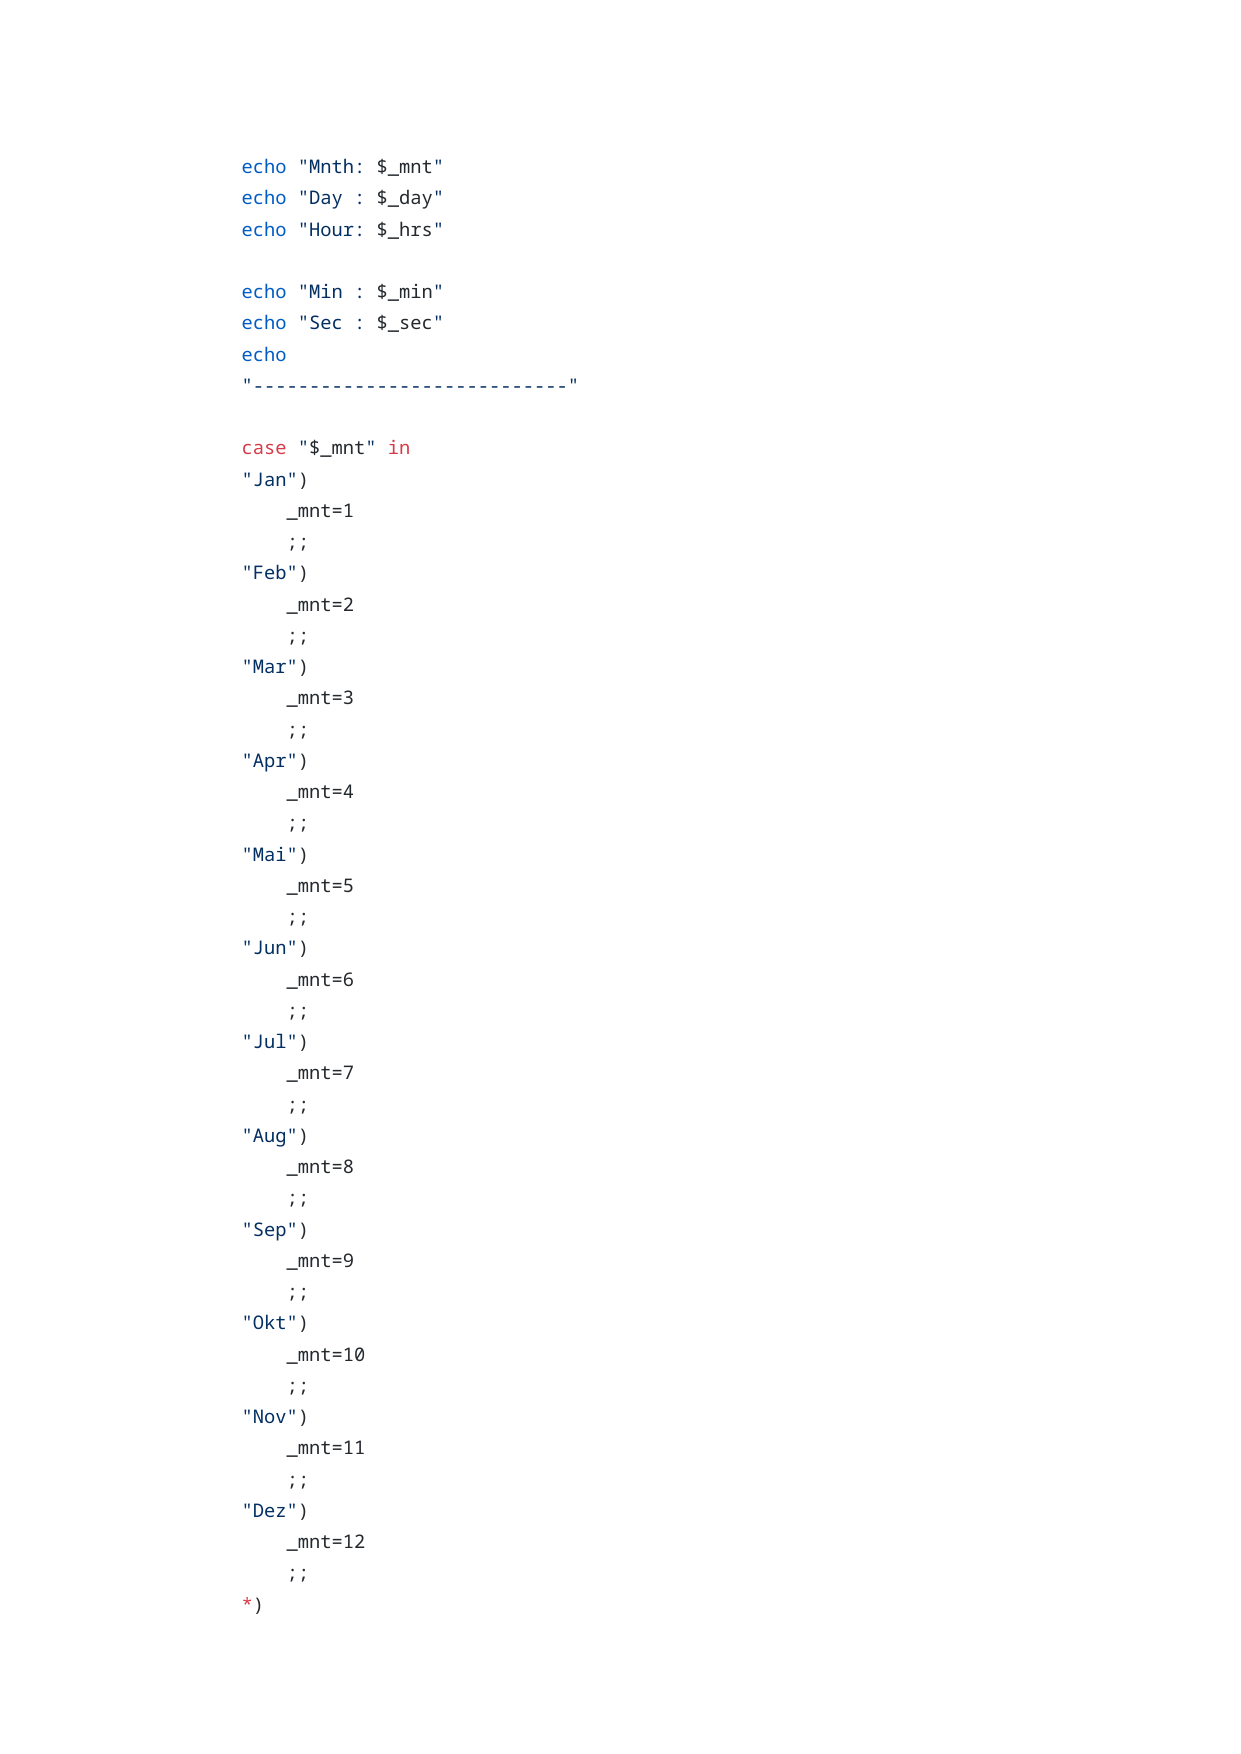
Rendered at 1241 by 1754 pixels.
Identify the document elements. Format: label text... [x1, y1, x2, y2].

table_cell [148, 1460, 226, 1491]
table_cell ;; [226, 1085, 618, 1116]
table_cell echo "Sec : $_sec" [226, 304, 618, 335]
table_cell [148, 929, 226, 960]
table_cell ;; [226, 1554, 618, 1585]
table_cell [148, 710, 226, 741]
table_cell ;; [226, 898, 618, 929]
table_cell [148, 1023, 226, 1054]
table_cell "Aug") [226, 1116, 618, 1148]
table_cell "Dez") [226, 1491, 618, 1523]
table_cell echo "Mnth: $_mnt" [226, 148, 618, 179]
table_cell [148, 773, 226, 804]
table_cell ;; [226, 523, 618, 554]
table_cell "Apr") [226, 741, 618, 773]
table_cell [148, 210, 226, 241]
table_cell [148, 866, 226, 898]
table_cell [148, 1585, 226, 1616]
table_cell "Jul") [226, 1023, 618, 1054]
table_cell "Okt") [226, 1304, 618, 1335]
table_cell [148, 1335, 226, 1366]
table_cell [148, 585, 226, 616]
table_cell [148, 304, 226, 335]
table_cell [148, 648, 226, 679]
table_cell _mnt=3 [226, 679, 618, 710]
table_cell _mnt=10 [226, 1335, 618, 1366]
table_cell ;; [226, 991, 618, 1023]
table_cell [148, 1241, 226, 1273]
table_cell "Mar") [226, 648, 618, 679]
table_cell [148, 991, 226, 1023]
table_cell _mnt=9 [226, 1241, 618, 1273]
table_cell [148, 491, 226, 523]
table_cell [148, 429, 226, 460]
table_cell [148, 679, 226, 710]
table_cell ;; [226, 1273, 618, 1304]
table_cell [148, 960, 226, 991]
table_cell [148, 554, 226, 585]
table_cell ;; [226, 616, 618, 648]
table_cell [148, 1429, 226, 1460]
table_cell _mnt=7 [226, 1054, 618, 1085]
table_cell [148, 804, 226, 835]
table_cell [148, 148, 226, 179]
table_cell [148, 1054, 226, 1085]
table_cell [148, 741, 226, 773]
table_cell [226, 241, 618, 273]
table_cell [226, 398, 618, 429]
table_cell _mnt=8 [226, 1148, 618, 1179]
table_cell [148, 335, 226, 398]
table_cell "Mai") [226, 835, 618, 866]
table_cell ;; [226, 1366, 618, 1398]
table_cell [148, 398, 226, 429]
table_cell ;; [226, 1179, 618, 1210]
table_cell [148, 1366, 226, 1398]
table_cell _mnt=2 [226, 585, 618, 616]
table_cell _mnt=1 [226, 491, 618, 523]
table_cell [148, 1398, 226, 1429]
table_cell [148, 1523, 226, 1554]
table_cell echo "Min : $_min" [226, 273, 618, 304]
table_cell "Feb") [226, 554, 618, 585]
table_cell _mnt=6 [226, 960, 618, 991]
table_cell [148, 1148, 226, 1179]
table_cell [148, 1210, 226, 1241]
table_cell [148, 273, 226, 304]
table_cell [148, 1304, 226, 1335]
table_cell [148, 241, 226, 273]
table_cell echo "----------------------------" [226, 335, 618, 398]
table_cell case "$_mnt" in [226, 429, 618, 460]
table_cell ;; [226, 804, 618, 835]
table_cell ;; [226, 710, 618, 741]
table_cell [148, 523, 226, 554]
table_cell "Nov") [226, 1398, 618, 1429]
table_cell [148, 1116, 226, 1148]
table_cell [148, 1491, 226, 1523]
table_cell [148, 1273, 226, 1304]
table_cell "Jan") [226, 460, 618, 491]
table_cell _mnt=11 [226, 1429, 618, 1460]
table_cell *) [226, 1585, 618, 1616]
table_cell "Sep") [226, 1210, 618, 1241]
table_cell [148, 898, 226, 929]
table_cell [148, 835, 226, 866]
table_cell _mnt=4 [226, 773, 618, 804]
table_cell [148, 1554, 226, 1585]
table_cell _mnt=12 [226, 1523, 618, 1554]
table_cell echo "Hour: $_hrs" [226, 210, 618, 241]
table_cell "Jun") [226, 929, 618, 960]
table_cell [148, 179, 226, 210]
table_cell [148, 1085, 226, 1116]
table_cell ;; [226, 1460, 618, 1491]
table_cell [148, 460, 226, 491]
table_cell _mnt=5 [226, 866, 618, 898]
table_cell [148, 1179, 226, 1210]
table_cell echo "Day : $_day" [226, 179, 618, 210]
table_cell [148, 616, 226, 648]
